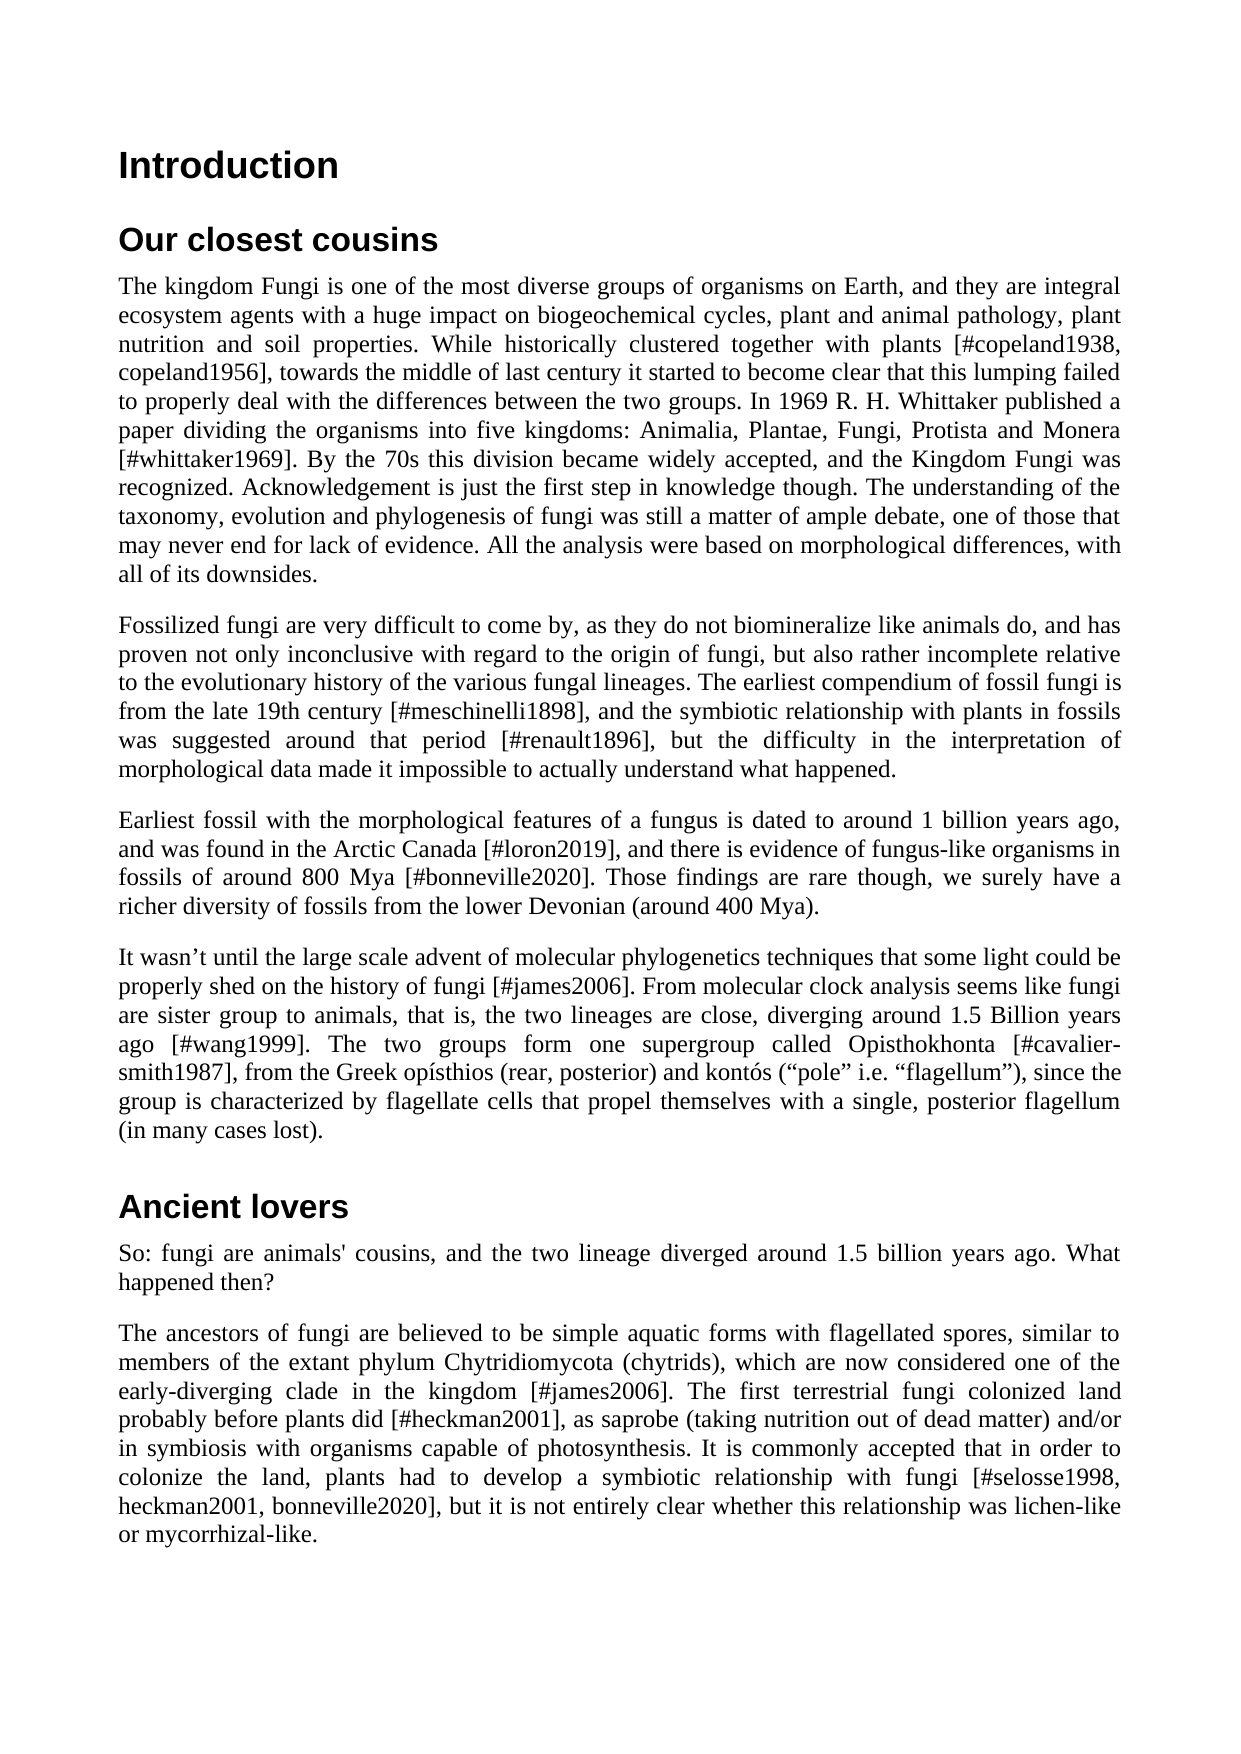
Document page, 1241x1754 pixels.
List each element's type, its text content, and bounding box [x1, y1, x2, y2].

text The kingdom Fungi is one of the most diverse groups of organisms on Earth, and they are integral ecosystem agents with a huge impact on biogeochemical cycles, plant and animal pathology, plant nutrition and soil properties. While historically clustered together with plants [#copeland1938, copeland1956], towards the middle of last century it started to become clear that this lumping failed to properly deal with the differences between the two groups. In 1969 R. H. Whittaker published a paper dividing the organisms into five kingdoms: Animalia, Plantae, Fungi, Protista and Monera [#whittaker1969]. By the 70s this division became widely accepted, and the Kingdom Fungi was recognized. Acknowledgement is just the first step in knowledge though. The understanding of the taxonomy, evolution and phylogenesis of fungi was still a matter of ample debate, one of those that may never end for lack of evidence. All the analysis were based on morphological differences, with all of its downsides. [118, 271, 1122, 587]
text It wasn’t until the large scale advent of molecular phylogenetics techniques that some light could be properly shed on the history of fungi [#james2006]. From molecular clock analysis seems like fungi are sister group to animals, that is, the two lineages are close, diverging around 1.5 Billion years ago [#wang1999]. The two groups form one supergroup called Opisthokhonta [#cavalier-smith1987], from the Greek opísthios (rear, posterior) and kontós (“pole” i.e. “flagellum”), since the group is characterized by flagellate cells that propel themselves with a single, posterior flagellum (in many cases lost). [118, 942, 1122, 1144]
text The ancestors of fungi are believed to be simple aquatic forms with flagellated spores, similar to members of the extant phylum Chytridiomycota (chytrids), which are now considered one of the early-diverging clade in the kingdom [#james2006]. The first terrestrial fungi colonized land probably before plants did [#heckman2001], as saprobe (taking nutrition out of dead matter) and/or in symbiosis with organisms capable of photosynthesis. It is commonly accepted that in order to colonize the land, plants had to develop a symbiotic relationship with fungi [#selosse1998, heckman2001, bonneville2020], but it is not entirely clear whether this relationship was lichen-like or mycorrhizal-like. [118, 1318, 1122, 1548]
text Fossilized fungi are very difficult to come by, as they do not biomineralize like animals do, and has proven not only inconclusive with regard to the origin of fungi, but also rather incomplete relative to the evolutionary history of the various fungal lineages. The earliest compendium of fossil fungi is from the late 19th century [#meschinelli1898], and the symbiotic relationship with plants in fossils was suggested around that period [#renault1896], but the difficulty in the interpretation of morphological data made it impossible to actually understand what happened. [118, 610, 1122, 782]
subtitle Ancient lovers [118, 1187, 1122, 1226]
subtitle Our closest cousins [118, 220, 1122, 259]
text So: fungi are animals' cousins, and the two lineage diverged around 1.5 billion years ago. What happened then? [118, 1238, 1122, 1296]
subtitle Introduction [118, 143, 1122, 187]
text Earliest fossil with the morphological features of a fungus is dated to around 1 billion years ago, and was found in the Arctic Canada [#loron2019], and there is evidence of fungus-like organisms in fossils of around 800 Mya [#bonneville2020]. Those findings are rare though, we surely have a richer diversity of fossils from the lower Devonian (around 400 Mya). [118, 805, 1122, 920]
